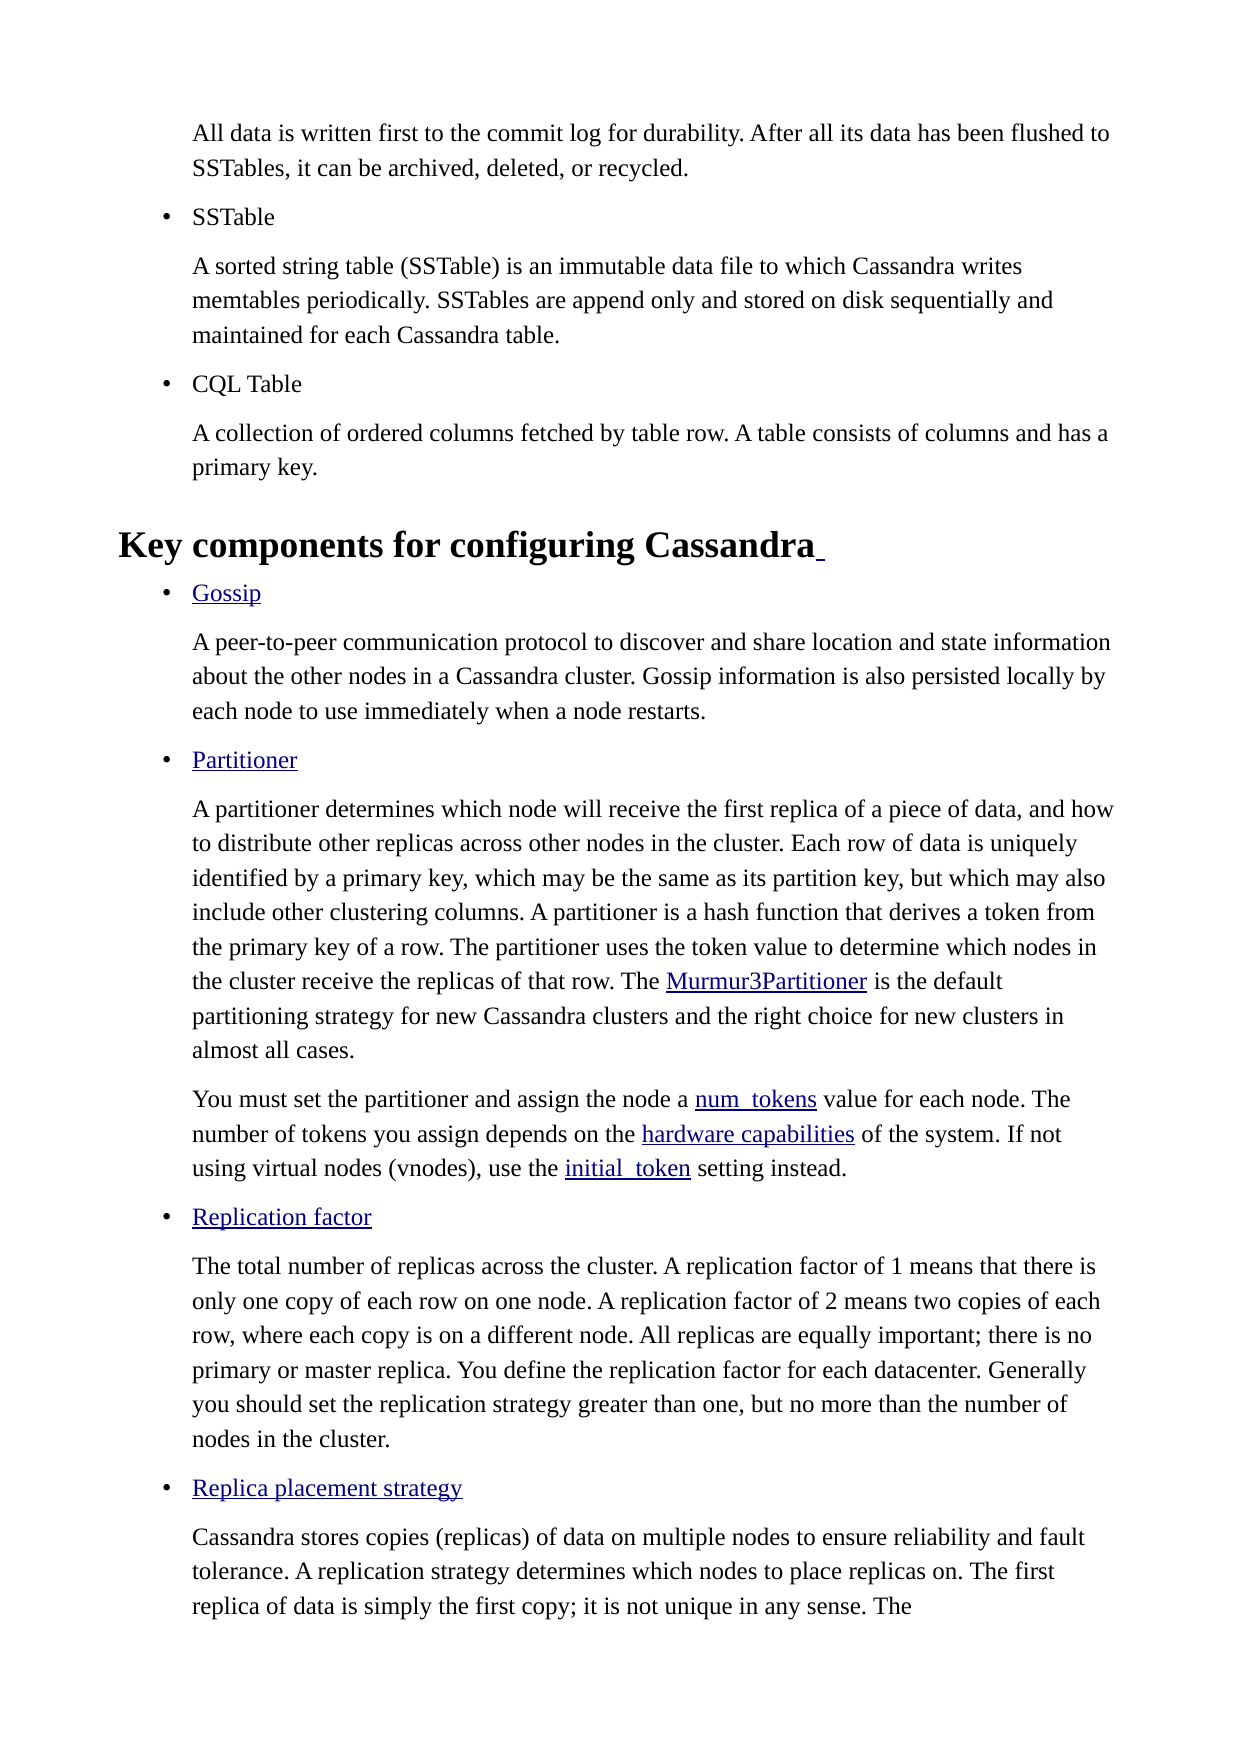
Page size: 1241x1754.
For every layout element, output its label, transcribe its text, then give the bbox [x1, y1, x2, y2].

subtitle Key components for configuring Cassandra [118, 522, 1122, 565]
list Gossip [162, 578, 1122, 607]
list A collection of ordered columns fetched by table row. A table consists of columns and has a primary key. [162, 418, 1122, 481]
list A peer-to-peer communication protocol to discover and share location and state information about the other nodes in a Cassandra cluster. Gossip information is also persisted locally by each node to use immediately when a node restarts. [162, 627, 1122, 724]
list A partitioner determines which node will receive the first replica of a piece of data, and how to distribute other replicas across other nodes in the cluster. Each row of data is uniquely identified by a primary key, which may be the same as its partition key, but which may also include other clustering columns. A partitioner is a hash function that derives a token from the primary key of a row. The partitioner uses the token value to determine which nodes in the cluster receive the replicas of that row. The Murmur3Partitioner is the default partitioning strategy for new Cassandra clusters and the right choice for new clusters in almost all cases. [162, 794, 1122, 1064]
list All data is written first to the commit log for durability. After all its data has been flushed to SSTables, it can be archived, deleted, or recycled. [162, 118, 1122, 181]
list The total number of replicas across the cluster. A replication factor of 1 means that there is only one copy of each row on one node. A replication factor of 2 means two copies of each row, where each copy is on a different node. All replicas are equally important; there is no primary or master replica. You define the replication factor for each datacenter. Generally you should set the replication strategy greater than one, but no more than the number of nodes in the cluster. [162, 1251, 1122, 1453]
list SSTable [162, 202, 1122, 230]
list A sorted string table (SSTable) is an immutable data file to which Cassandra writes memtables periodically. SSTables are append only and stored on disk sequentially and maintained for each Cassandra table. [162, 251, 1122, 348]
list Replica placement strategy [162, 1473, 1122, 1502]
list Replication factor [162, 1202, 1122, 1231]
list You must set the partitioner and assign the node a num_tokens value for each node. The number of tokens you assign depends on the hardware capabilities of the system. If not using virtual nodes (vnodes), use the initial_token setting instead. [162, 1084, 1122, 1182]
list Partitioner [162, 745, 1122, 774]
list CQL Table [162, 369, 1122, 397]
list Cassandra stores copies (replicas) of data on multiple nodes to ensure reliability and fault tolerance. A replication strategy determines which nodes to place replicas on. The first replica of data is simply the first copy; it is not unique in any sense. The [162, 1522, 1122, 1620]
